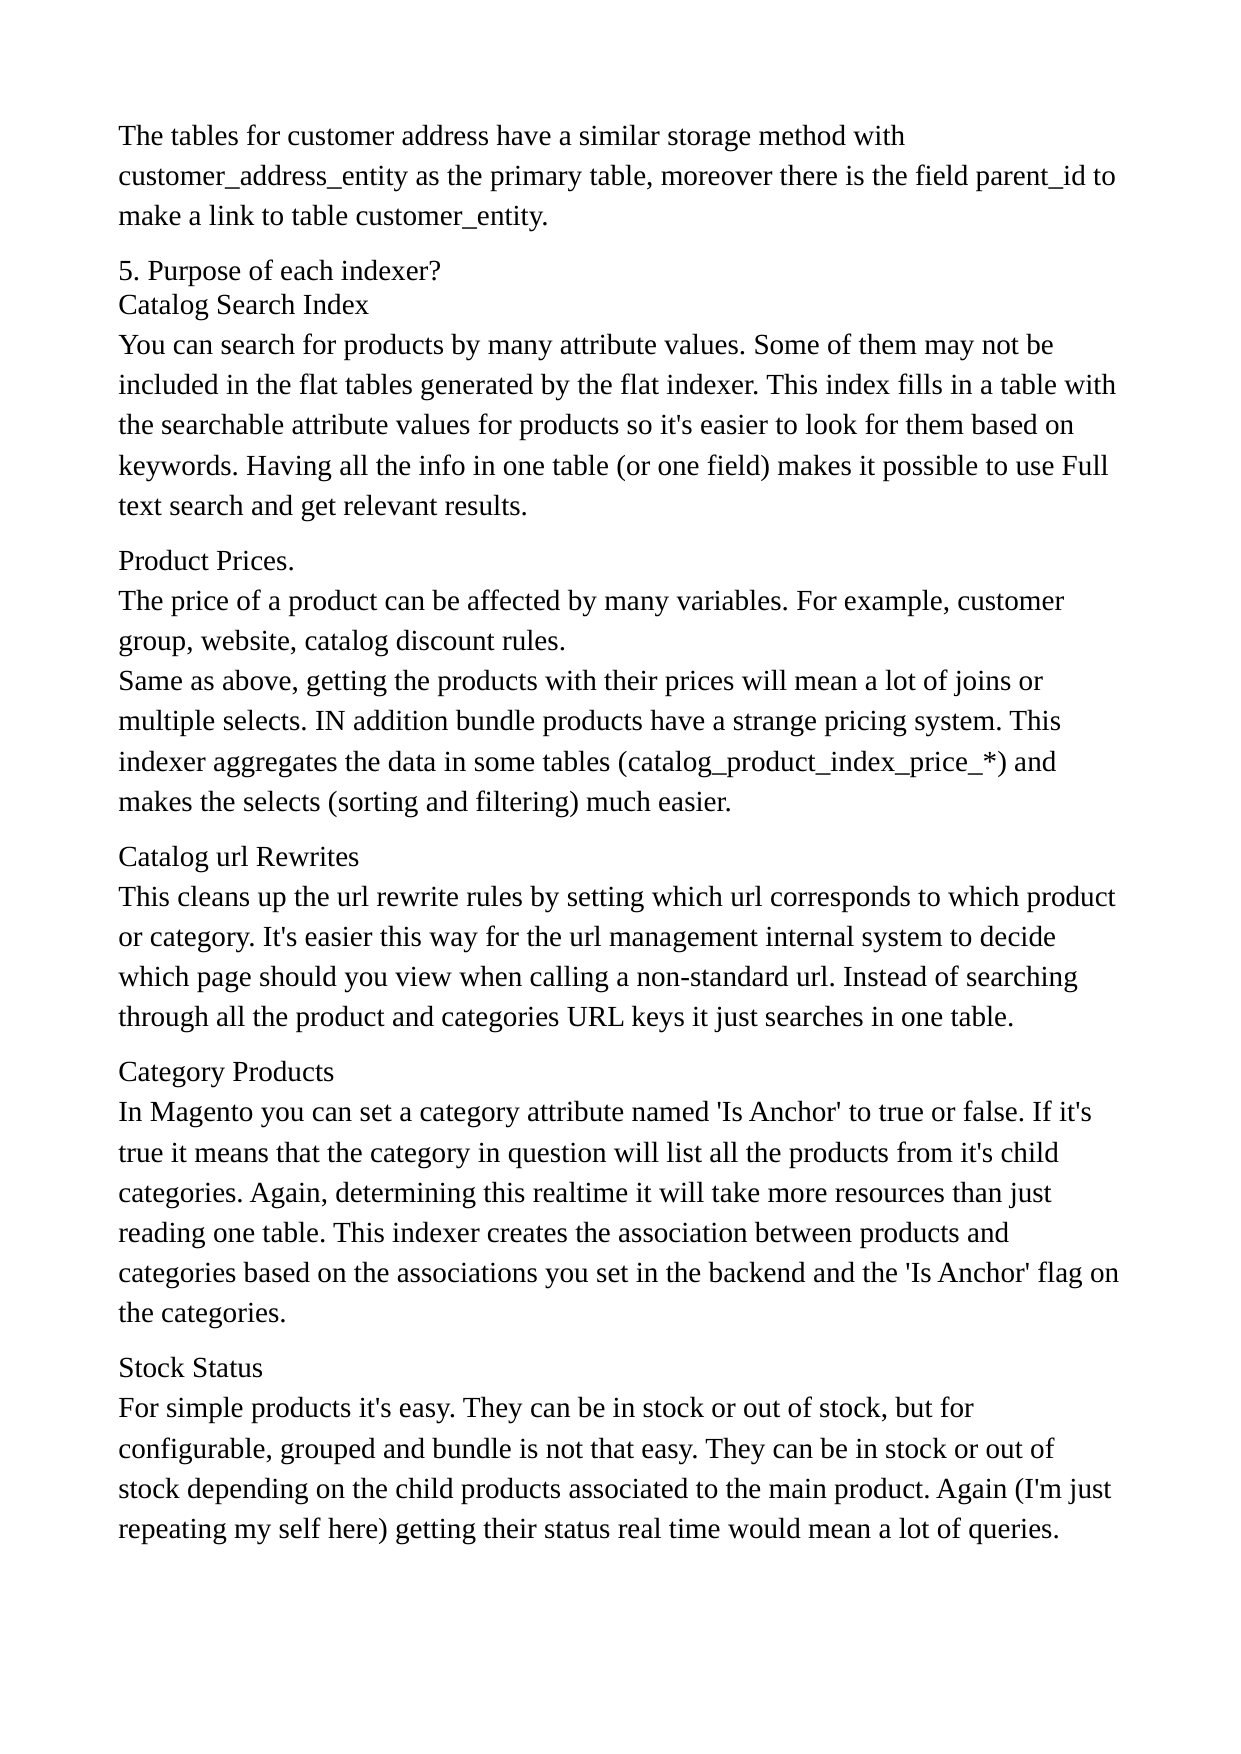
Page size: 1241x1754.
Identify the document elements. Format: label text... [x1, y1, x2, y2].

text The tables for customer address have a similar storage method with customer_address_entity as the primary table, moreover there is the field parent_id to make a link to table customer_entity. [118, 118, 1122, 232]
text 5. Purpose of each indexer? [118, 253, 1122, 287]
text Product Prices. The price of a product can be affected by many variables. For example, customer group, website, catalog discount rules. Same as above, getting the products with their prices will mean a lot of joins or multiple selects. IN addition bundle products have a strange pricing system. This indexer aggregates the data in some tables (catalog_product_index_price_*) and makes the selects (sorting and filtering) much easier. [118, 543, 1122, 817]
text Stock Status For simple products it's easy. They can be in stock or out of stock, but for configurable, grouped and bundle is not that easy. They can be in stock or out of stock depending on the child products associated to the main product. Again (I'm just repeating my self here) getting their status real time would mean a lot of queries. [118, 1350, 1122, 1545]
text Catalog url Rewrites This cleans up the url rewrite rules by setting which url corresponds to which product or category. It's easier this way for the url management internal system to decide which page should you view when calling a non-standard url. Instead of searching through all the product and categories URL keys it just searches in one table. [118, 839, 1122, 1033]
text Catalog Search Index You can search for products by many attribute values. Some of them may not be included in the flat tables generated by the flat indexer. This index fills in a table with the searchable attribute values for products so it's easier to look for them based on keywords. Having all the info in one table (or one field) makes it possible to use Full text search and get relevant results. [118, 287, 1122, 521]
text Category Products In Magento you can set a category attribute named 'Is Anchor' to true or false. If it's true it means that the category in question will list all the products from it's child categories. Again, determining this realtime it will take more resources than just reading one table. This indexer creates the association between products and categories based on the associations you set in the backend and the 'Is Anchor' flag on the categories. [118, 1054, 1122, 1329]
